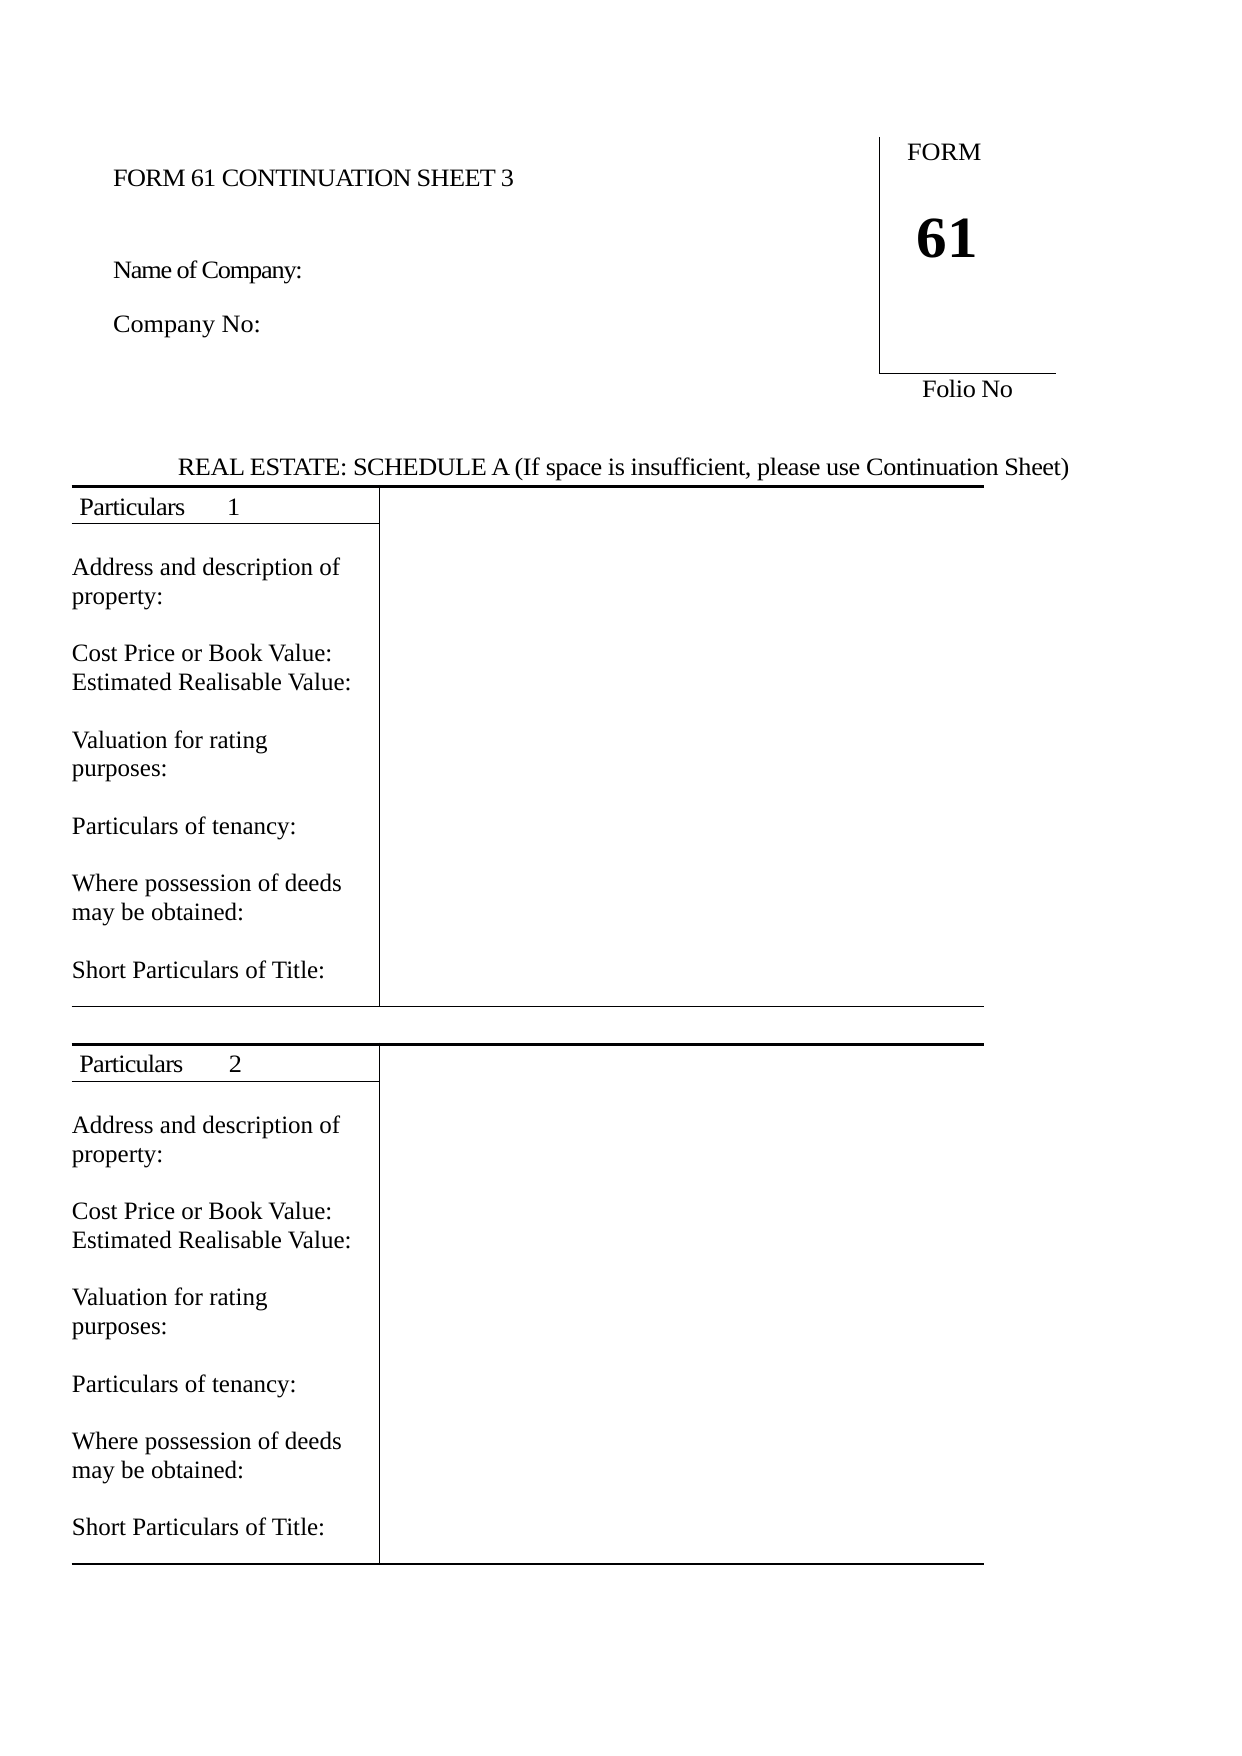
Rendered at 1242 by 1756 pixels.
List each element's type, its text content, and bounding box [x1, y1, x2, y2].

table_header [380, 488, 984, 523]
table_header FORM 61 CONTINUATION SHEET 3 Name of Company: <o.name> Company No: <o.uen> [72, 137, 879, 373]
table_header Particulars 1 [72, 488, 379, 523]
table_cell Folio No [879, 374, 1056, 430]
table_header FORM 61 [880, 137, 1056, 373]
text REAL ESTATE: SCHEDULE A (If space is insufficient, please use Continuation Sheet) [72, 452, 1176, 481]
table_cell Address and description of property: Cost Price or Book Value: Estimated Realisable Value: Valuation for rating purposes: Particulars of tenancy: Where possession of deeds may be obtained: Short Particulars of Title: [72, 524, 379, 1006]
table_cell [380, 523, 984, 1006]
table_header Particulars 2 [72, 1046, 379, 1081]
table_cell [72, 373, 879, 430]
table_cell Address and description of property: Cost Price or Book Value: Estimated Realisable Value: Valuation for rating purposes: Particulars of tenancy: Where possession of deeds may be obtained: Short Particulars of Title: [72, 1082, 379, 1563]
table_header [380, 1046, 984, 1081]
table_cell [380, 1081, 984, 1563]
